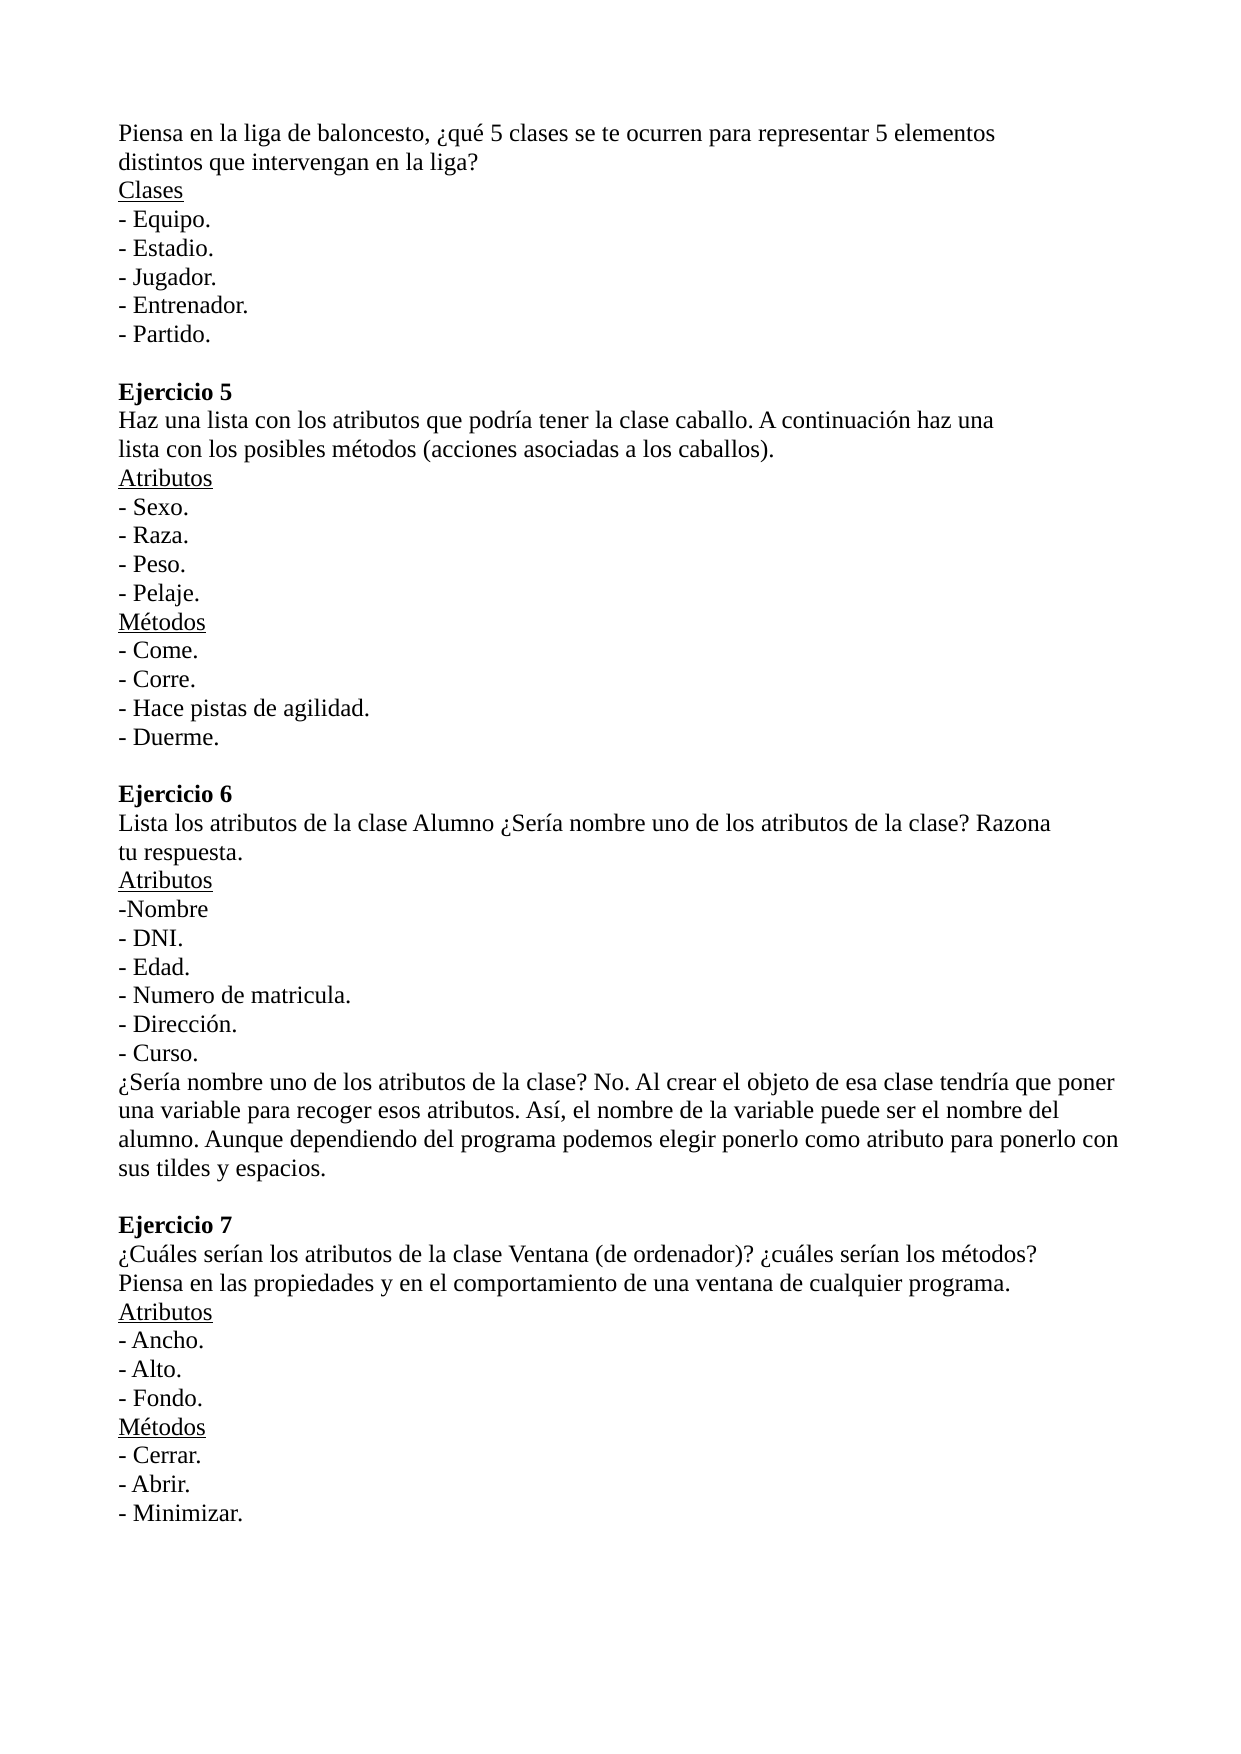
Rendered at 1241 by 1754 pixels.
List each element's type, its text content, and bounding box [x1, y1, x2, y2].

text Lista los atributos de la clase Alumno ¿Sería nombre uno de los atributos de la clase? Razona [118, 808, 1122, 837]
text lista con los posibles métodos (acciones asociadas a los caballos). [118, 434, 1122, 463]
text - Duerme. [118, 722, 1122, 751]
text Atributos [118, 1297, 1122, 1326]
text - Cerrar. [118, 1441, 1122, 1469]
text Ejercicio 5 [118, 377, 1122, 406]
text Métodos [118, 607, 1122, 636]
text - Come. [118, 636, 1122, 664]
text - Jugador. [118, 262, 1122, 291]
text -Nombre [118, 894, 1122, 923]
text Atributos [118, 463, 1122, 492]
text - Raza. [118, 521, 1122, 549]
text Haz una lista con los atributos que podría tener la clase caballo. A continuación haz una [118, 406, 1122, 434]
text Clases [118, 176, 1122, 204]
text - Curso. [118, 1038, 1122, 1067]
text - Alto. [118, 1354, 1122, 1383]
text ¿Sería nombre uno de los atributos de la clase? No. Al crear el objeto de esa clase tendría que poner una variable para recoger esos atributos. Así, el nombre de la variable puede ser el nombre del alumno. Aunque dependiendo del programa podemos elegir ponerlo como atributo para ponerlo con sus tildes y espacios. [118, 1067, 1122, 1182]
text - Corre. [118, 664, 1122, 693]
text - DNI. [118, 923, 1122, 952]
text - Minimizar. [118, 1498, 1122, 1527]
text - Pelaje. [118, 578, 1122, 607]
text Piensa en las propiedades y en el comportamiento de una ventana de cualquier programa. [118, 1268, 1122, 1297]
text - Hace pistas de agilidad. [118, 693, 1122, 722]
text ¿Cuáles serían los atributos de la clase Ventana (de ordenador)? ¿cuáles serían los métodos? [118, 1239, 1122, 1268]
text distintos que intervengan en la liga? [118, 147, 1122, 176]
text - Partido. [118, 319, 1122, 348]
text Piensa en la liga de baloncesto, ¿qué 5 clases se te ocurren para representar 5 elementos [118, 118, 1122, 147]
text - Entrenador. [118, 291, 1122, 319]
text - Abrir. [118, 1469, 1122, 1498]
text - Ancho. [118, 1326, 1122, 1354]
text - Numero de matricula. [118, 981, 1122, 1009]
text - Dirección. [118, 1009, 1122, 1038]
text - Equipo. [118, 204, 1122, 233]
text - Estadio. [118, 233, 1122, 262]
text tu respuesta. [118, 837, 1122, 866]
text - Sexo. [118, 492, 1122, 521]
text Métodos [118, 1412, 1122, 1441]
text - Edad. [118, 952, 1122, 981]
text - Fondo. [118, 1383, 1122, 1412]
text - Peso. [118, 549, 1122, 578]
text Atributos [118, 866, 1122, 894]
text Ejercicio 7 [118, 1211, 1122, 1239]
text Ejercicio 6 [118, 779, 1122, 808]
